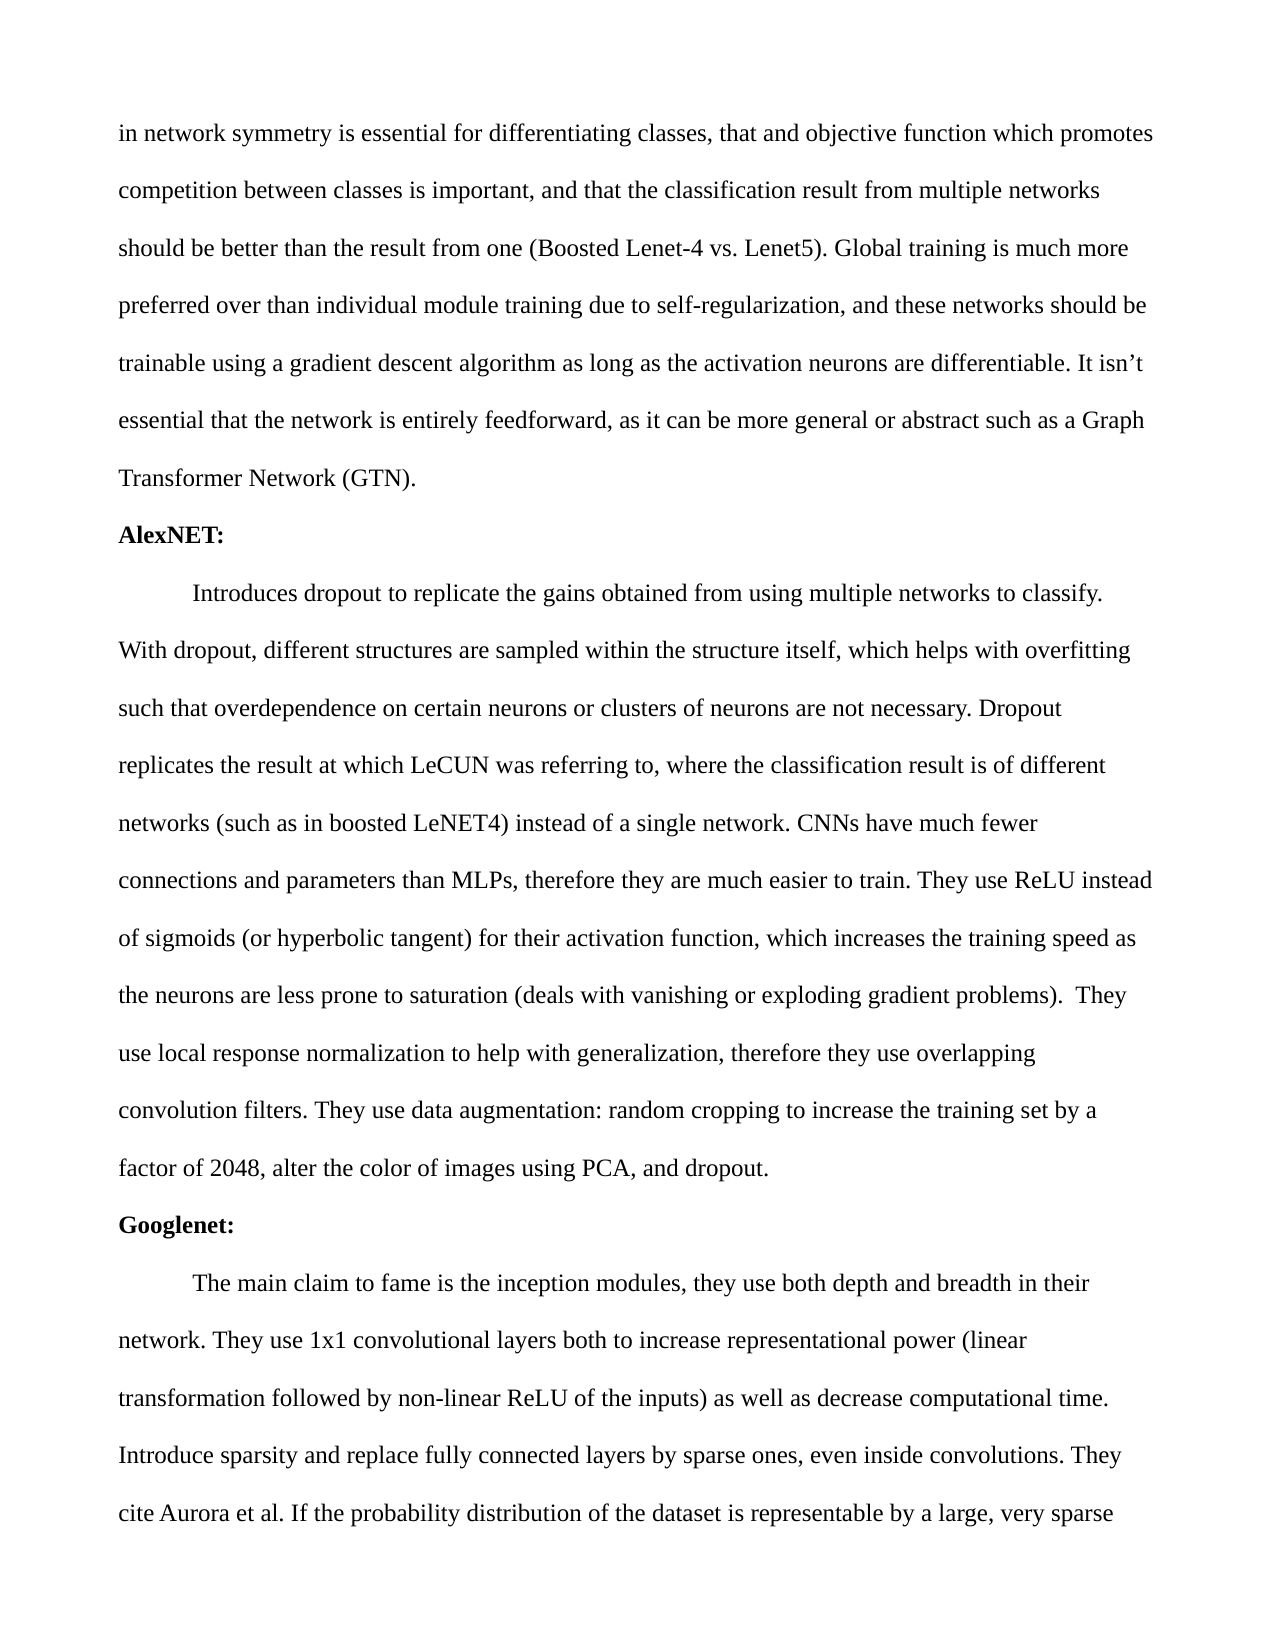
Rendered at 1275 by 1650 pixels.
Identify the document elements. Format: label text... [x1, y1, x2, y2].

text The main claim to fame is the inception modules, they use both depth and breadth in their network. They use 1x1 convolutional layers both to increase representational power (linear transformation followed by non-linear ReLU of the inputs) as well as decrease computational time. Introduce sparsity and replace fully connected layers by sparse ones, even inside convolutions. They cite Aurora et al. If the probability distribution of the dataset is representable by a large, very sparse [118, 1268, 1157, 1527]
text in network symmetry is essential for differentiating classes, that and objective function which promotes competition between classes is important, and that the classification result from multiple networks should be better than the result from one (Boosted Lenet-4 vs. Lenet5). Global training is much more preferred over than individual module training due to self-regularization, and these networks should be trainable using a gradient descent algorithm as long as the activation neurons are differentiable. It isn’t essential that the network is entirely feedforward, as it can be more general or abstract such as a Graph Transformer Network (GTN). [118, 118, 1157, 492]
text Googlenet: [118, 1211, 1157, 1239]
text Introduces dropout to replicate the gains obtained from using multiple networks to classify. With dropout, different structures are sampled within the structure itself, which helps with overfitting such that overdependence on certain neurons or clusters of neurons are not necessary. Dropout replicates the result at which LeCUN was referring to, where the classification result is of different networks (such as in boosted LeNET4) instead of a single network. CNNs have much fewer connections and parameters than MLPs, therefore they are much easier to train. They use ReLU instead of sigmoids (or hyperbolic tangent) for their activation function, which increases the training speed as the neurons are less prone to saturation (deals with vanishing or exploding gradient problems). They use local response normalization to help with generalization, therefore they use overlapping convolution filters. They use data augmentation: random cropping to increase the training set by a factor of 2048, alter the color of images using PCA, and dropout. [118, 578, 1157, 1182]
text AlexNET: [118, 521, 1157, 549]
